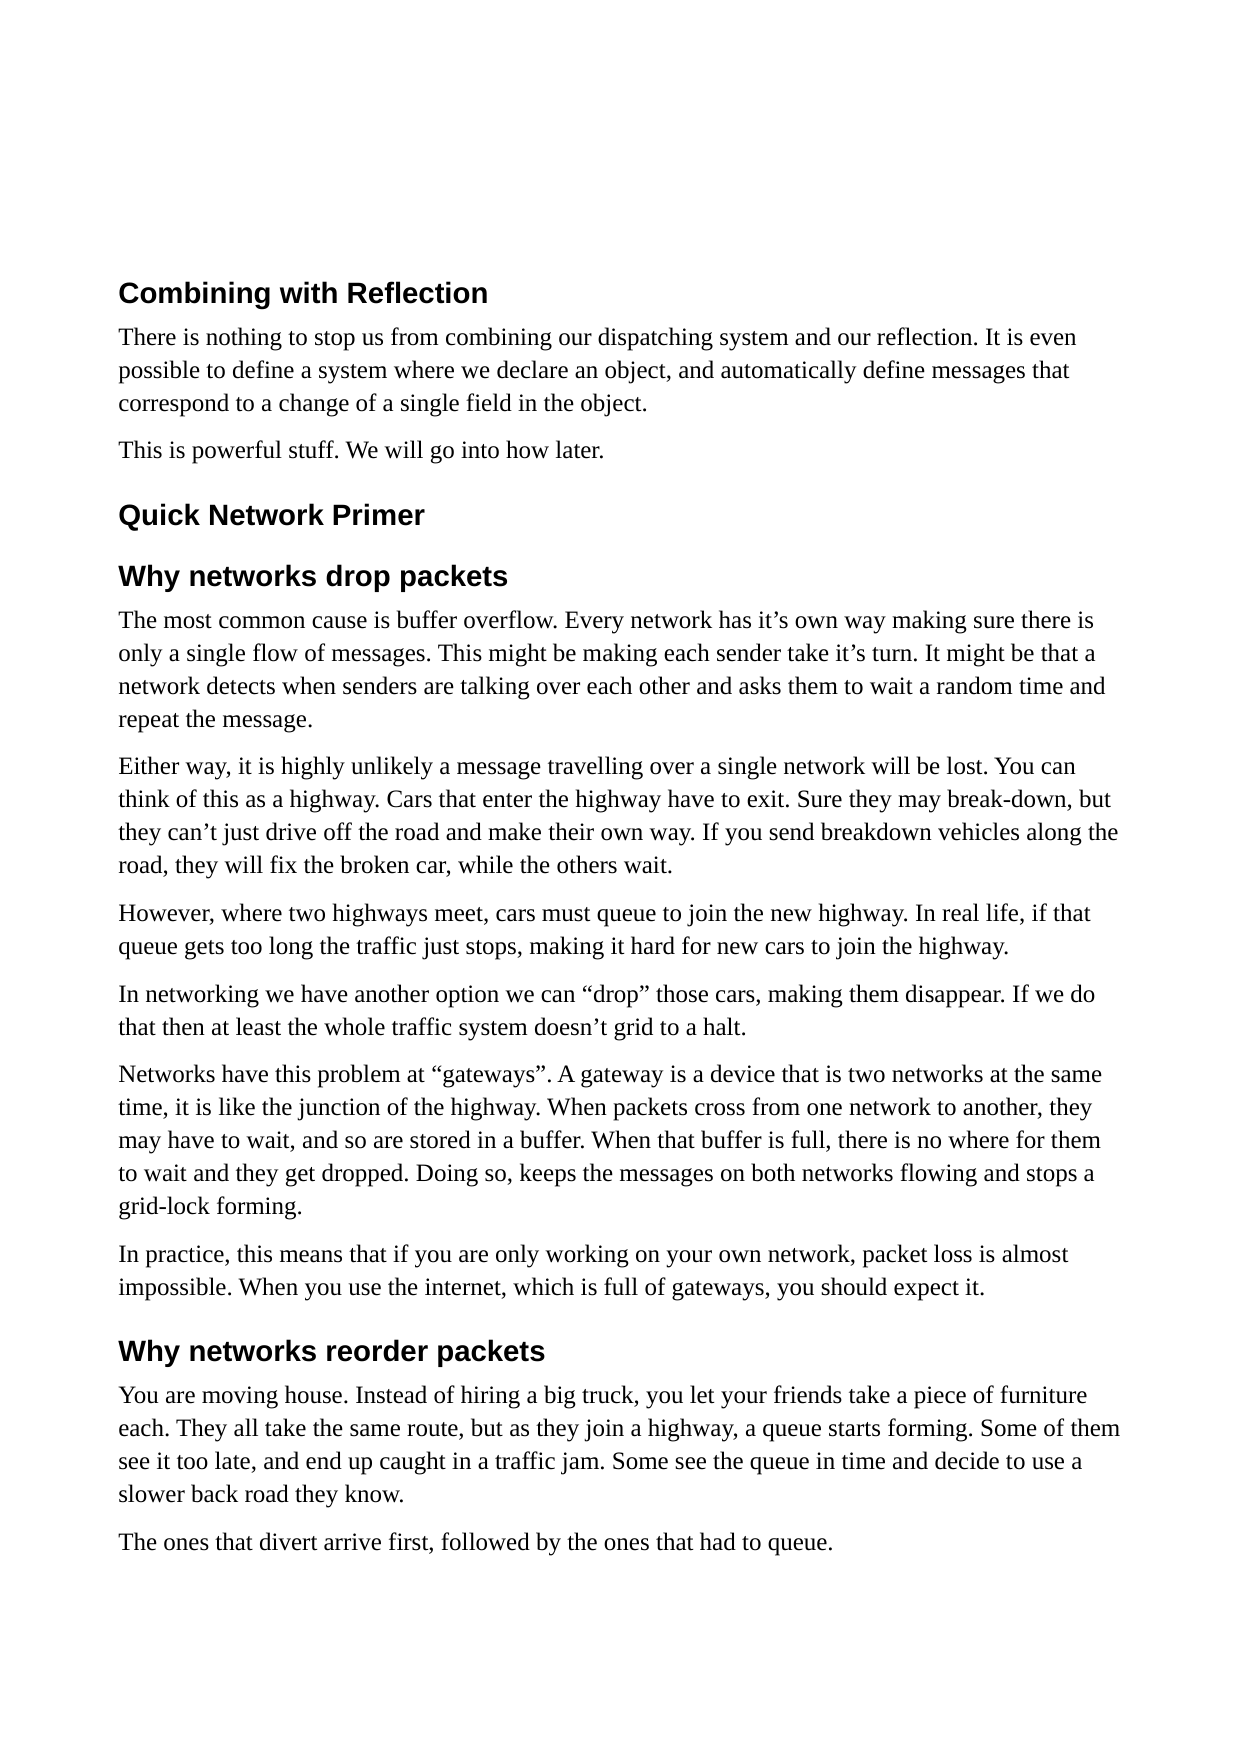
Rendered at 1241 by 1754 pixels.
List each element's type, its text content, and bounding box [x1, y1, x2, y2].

text Networks have this problem at “gateways”. A gateway is a device that is two networks at the same time, it is like the junction of the highway. When packets cross from one network to another, they may have to wait, and so are stored in a buffer. When that buffer is full, there is no where for them to wait and they get dropped. Doing so, keeps the messages on both networks flowing and stops a grid-lock forming. [118, 1059, 1122, 1220]
text In practice, this means that if you are only working on your own network, packet loss is almost impossible. When you use the internet, which is full of gateways, you should expect it. [118, 1239, 1122, 1301]
text There is nothing to stop us from combining our dispatching system and our reflection. It is even possible to define a system where we declare an object, and automatically define messages that correspond to a change of a single field in the object. [118, 322, 1122, 417]
text The most common cause is buffer overflow. Every network has it’s own way making sure there is only a single flow of messages. This might be making each sender take it’s turn. It might be that a network detects when senders are talking over each other and asks them to wait a random time and repeat the message. [118, 605, 1122, 732]
text In networking we have another option we can “drop” those cars, making them disappear. If we do that then at least the whole traffic system doesn’t grid to a halt. [118, 979, 1122, 1040]
text This is powerful stuff. We will go into how later. [118, 435, 1122, 464]
text The ones that divert arrive first, followed by the ones that had to queue. [118, 1527, 1122, 1556]
text However, where two highways meet, cars must queue to join the new highway. In real life, if that queue gets too long the traffic just stops, making it hard for new cars to join the highway. [118, 898, 1122, 960]
subtitle Combining with Reflection [118, 276, 1122, 309]
subtitle Quick Network Primer [118, 498, 1122, 531]
subtitle Why networks drop packets [118, 558, 1122, 592]
text Either way, it is highly unlikely a message travelling over a single network will be lost. You can think of this as a highway. Cars that enter the highway have to exit. Sure they may break-down, but they can’t just drive off the road and make their own way. If you send breakdown vehicles along the road, they will fix the broken car, while the others wait. [118, 751, 1122, 879]
subtitle Why networks reorder packets [118, 1334, 1122, 1368]
text You are moving house. Instead of hiring a big truck, you let your friends take a piece of furniture each. They all take the same route, but as they join a highway, a queue starts forming. Some of them see it too late, and end up caught in a traffic jam. Some see the queue in time and decide to use a slower back road they know. [118, 1380, 1122, 1508]
